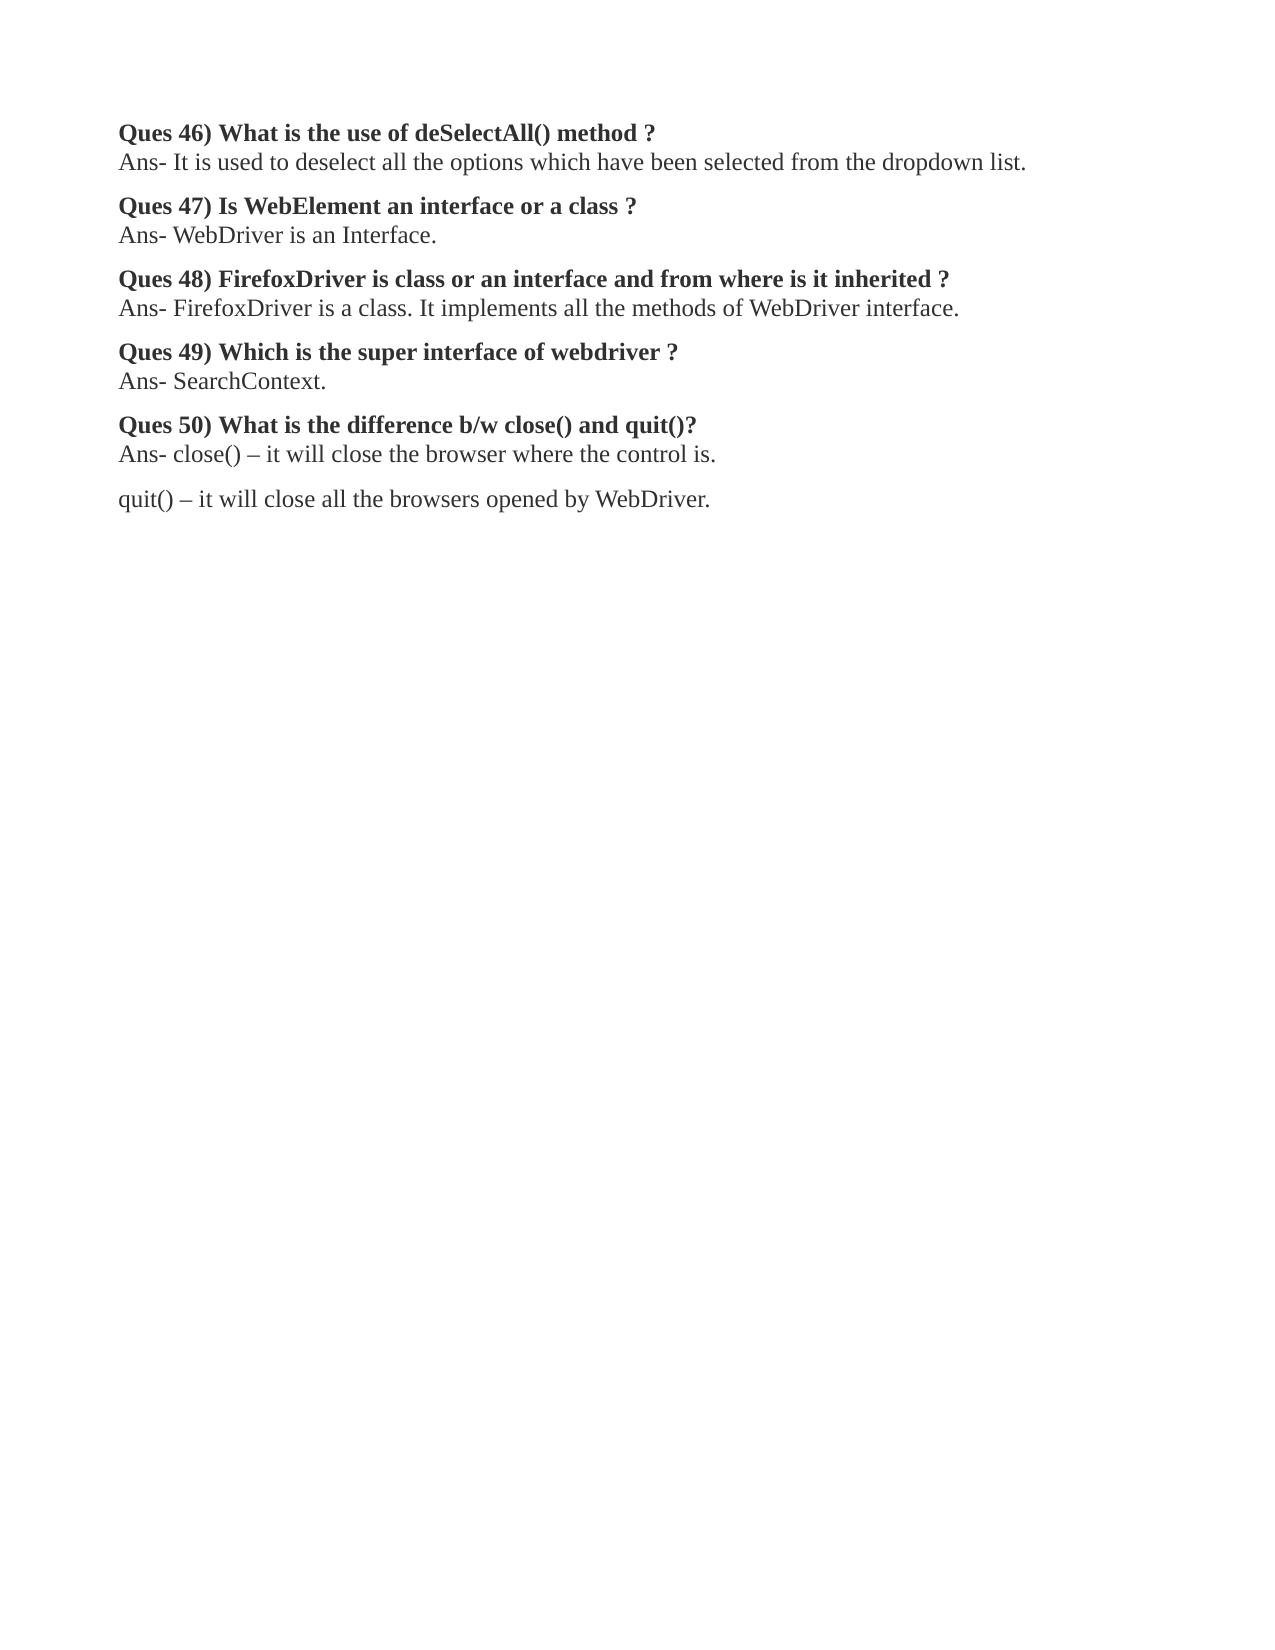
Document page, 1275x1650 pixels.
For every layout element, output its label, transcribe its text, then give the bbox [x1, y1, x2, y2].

text quit() – it will close all the browsers opened by WebDriver. [118, 484, 1157, 512]
text Ques 46) What is the use of deSelectAll() method ? [118, 118, 1157, 147]
text Ans- WebDriver is an Interface. [118, 220, 1157, 249]
text Ans- close() – it will close the browser where the control is. [118, 439, 1157, 468]
text Ans- SearchContext. [118, 366, 1157, 395]
text Ques 50) What is the difference b/w close() and quit()? [118, 411, 1157, 439]
text Ques 48) FirefoxDriver is class or an interface and from where is it inherited ? [118, 264, 1157, 293]
text Ans- FirefoxDriver is a class. It implements all the methods of WebDriver interface. [118, 293, 1157, 322]
text Ans- It is used to deselect all the options which have been selected from the dropdown list. [118, 147, 1157, 176]
text Ques 49) Which is the super interface of webdriver ? [118, 337, 1157, 366]
text Ques 47) Is WebElement an interface or a class ? [118, 191, 1157, 220]
